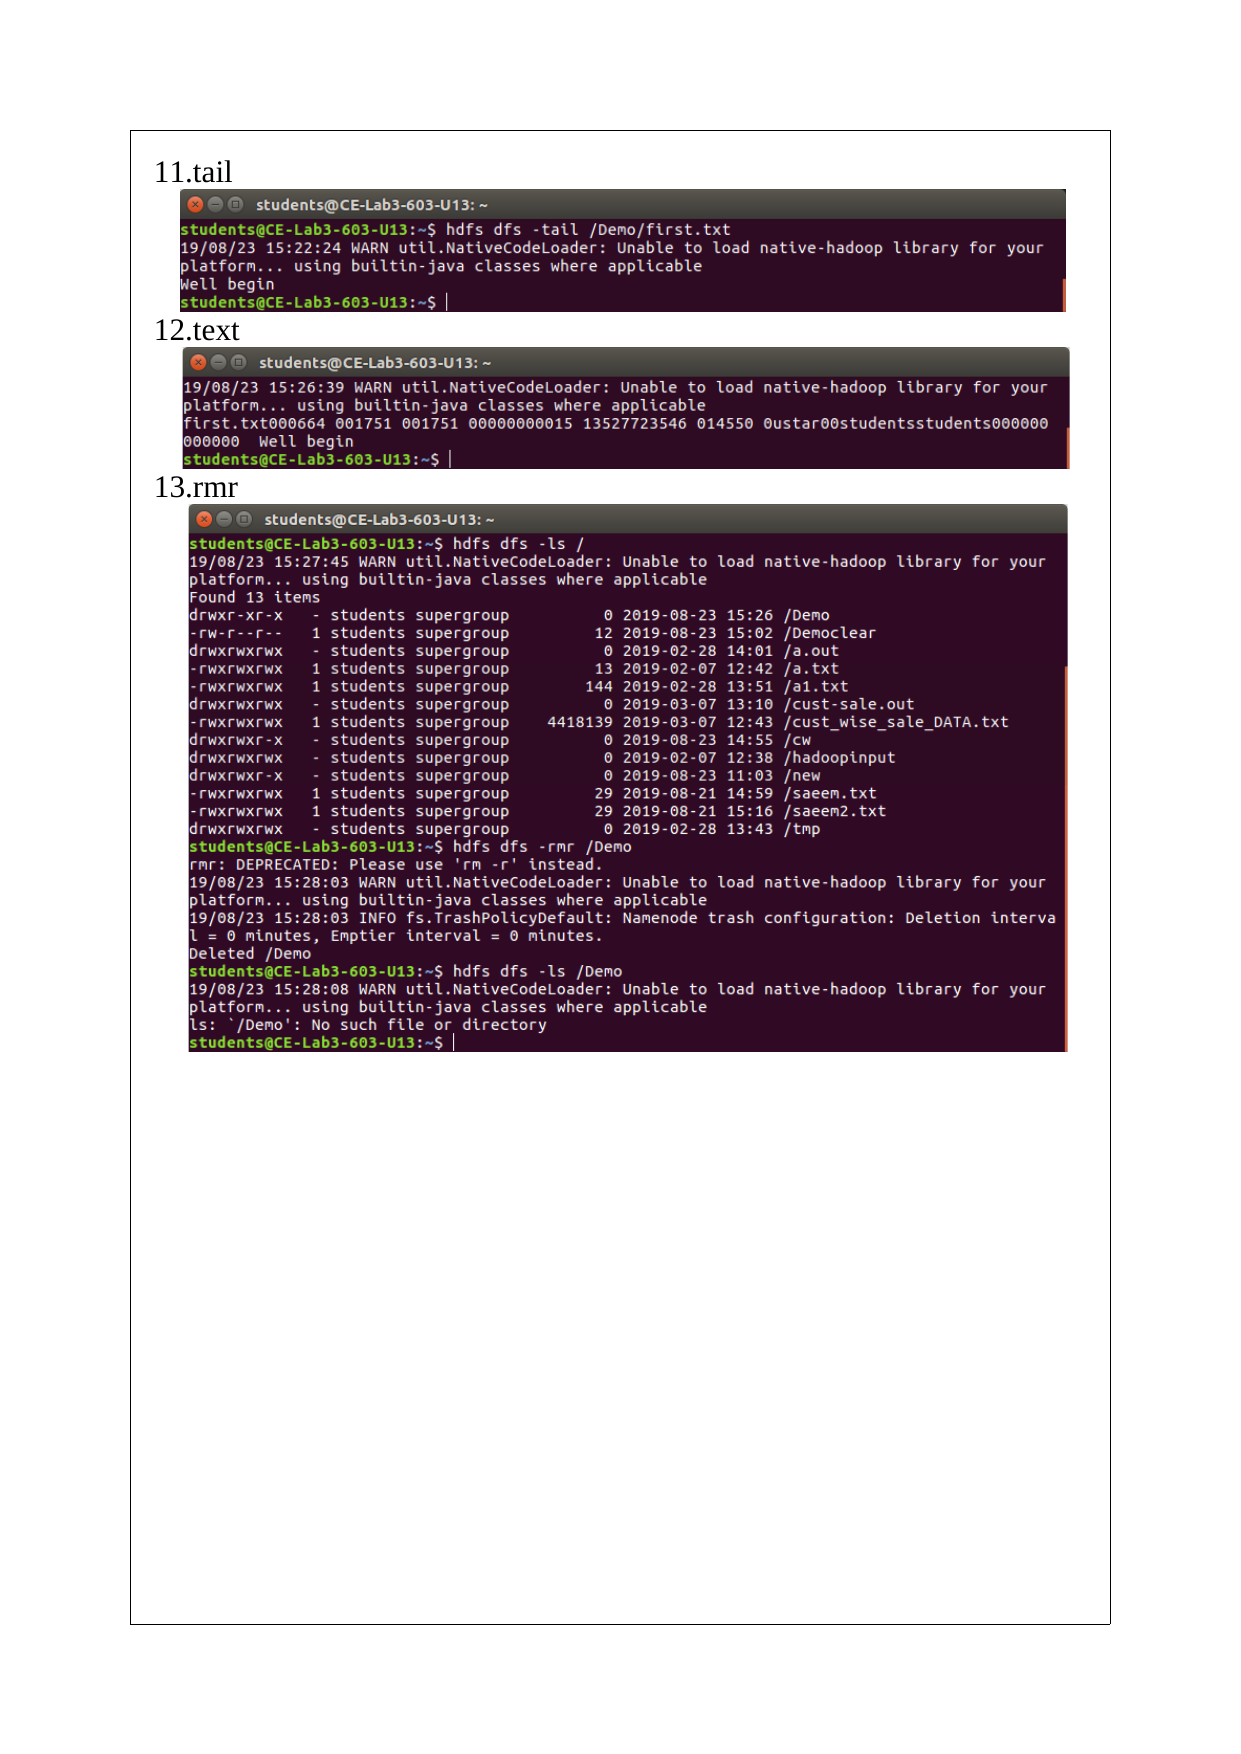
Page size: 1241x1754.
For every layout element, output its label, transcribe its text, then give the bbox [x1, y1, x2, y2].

picture [182, 347, 1070, 469]
picture [180, 189, 1066, 312]
text 11.tail [154, 154, 1086, 190]
picture [188, 504, 1068, 1052]
text 12.text [154, 226, 1086, 347]
text 13.rmr [154, 383, 1086, 504]
